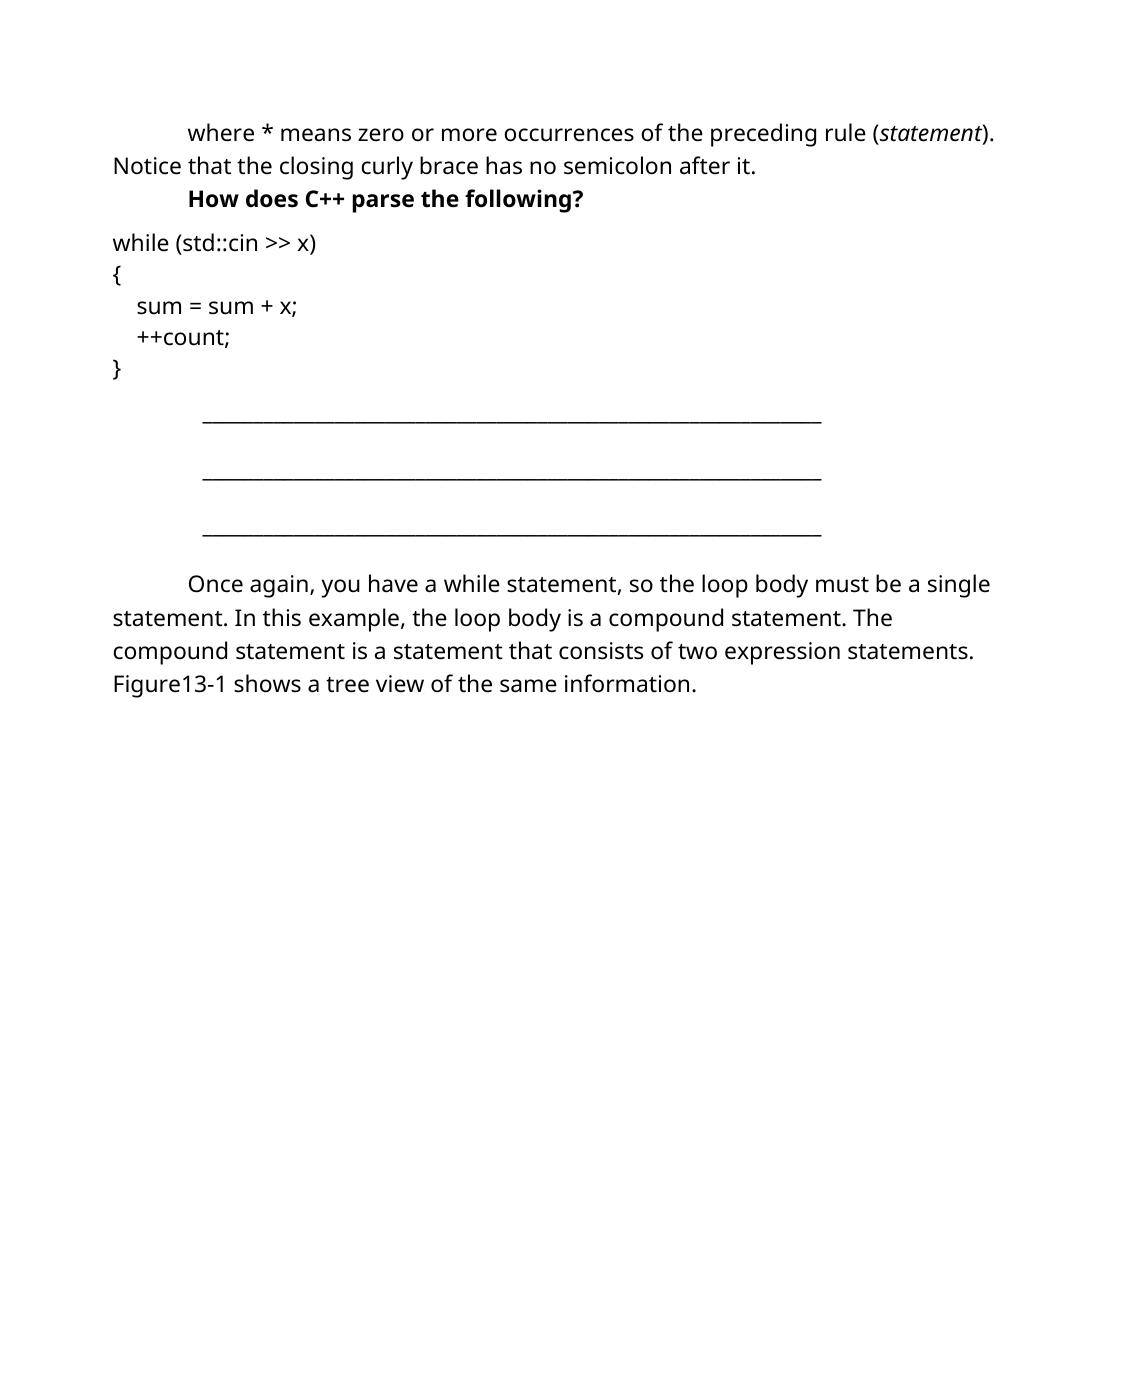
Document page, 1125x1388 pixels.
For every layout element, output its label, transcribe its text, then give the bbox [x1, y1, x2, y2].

text ++count; [112, 321, 1012, 352]
text while (std::cin >> x) [112, 227, 1012, 258]
list _____________________________________________________________ [202, 509, 1012, 541]
text } [112, 352, 1012, 383]
list _____________________________________________________________ [202, 396, 1012, 427]
list _____________________________________________________________ [202, 453, 1012, 484]
text { [112, 258, 1012, 290]
text Once again, you have a while statement, so the loop body must be a single statement. In this example, the loop body is a compound statement. The compound statement is a statement that consists of two expression statements. Figure13-1 shows a tree view of the same information. [112, 566, 1012, 699]
text sum = sum + x; [112, 290, 1012, 321]
text where * means zero or more occurrences of the preceding rule (statement). Notice that the closing curly brace has no semicolon after it. [112, 115, 1012, 181]
text How does C++ parse the following? [112, 181, 1012, 215]
